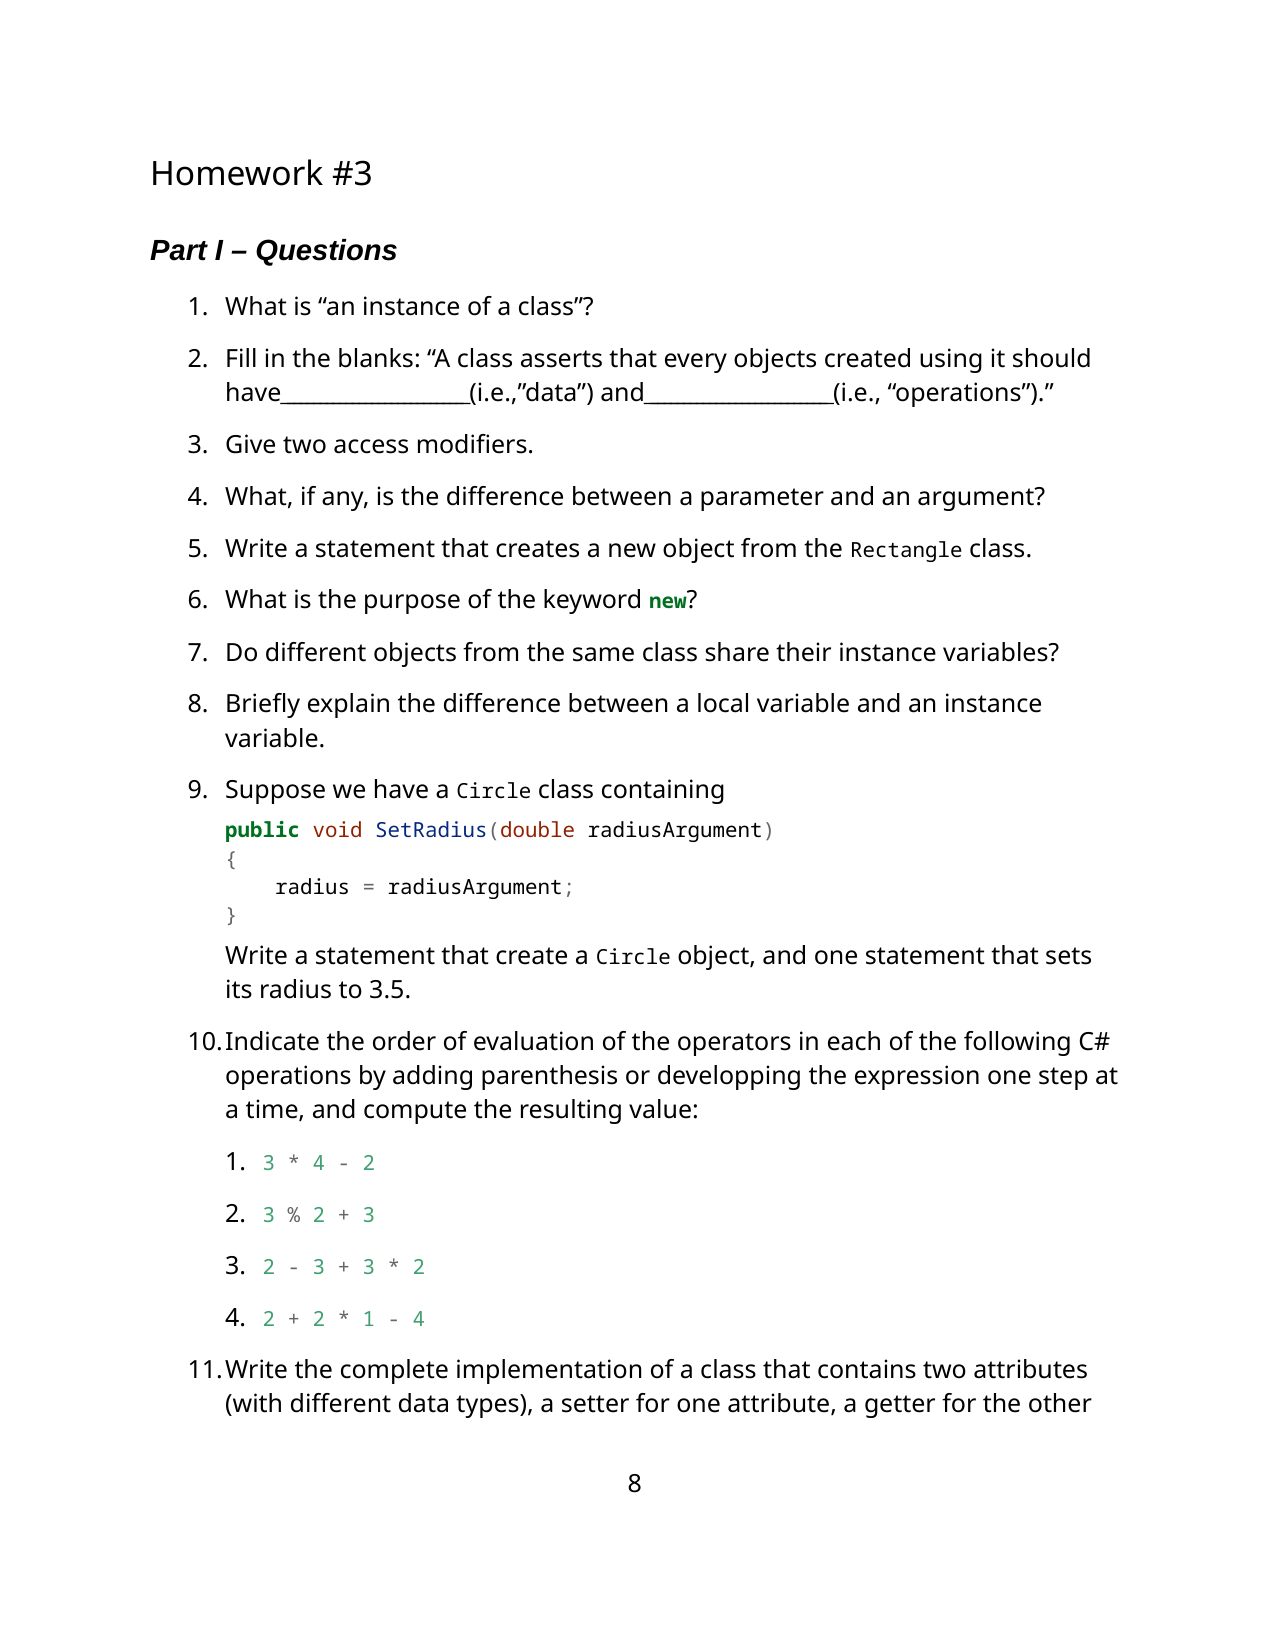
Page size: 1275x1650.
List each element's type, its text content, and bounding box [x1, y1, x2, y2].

list 2 - 3 + 3 * 2 [225, 1248, 1125, 1282]
list Write a statement that creates a new object from the Rectangle class. [187, 530, 1125, 564]
list Write a statement that create a Circle object, and one statement that sets its radius to 3.5. [187, 938, 1125, 1006]
list Briefly explain the difference between a local variable and an instance variable. [187, 686, 1125, 754]
subtitle Homework #3 [150, 150, 1125, 196]
list What is “an instance of a class”? [187, 288, 1125, 322]
list Give two access modifiers. [187, 426, 1125, 460]
list Do different objects from the same class share their instance variables? [187, 634, 1125, 668]
list Fill in the blanks: “A class asserts that every objects created using it should have ͟ ͟ ͟ ͟ ͟ ͟ ͟ ͟ ͟ ͟ ͟ ͟ ͟ ͟ ͟ ͟ ͟ ͟ ͟ ͟ ͟ ͟ ͟ ͟ ͟ ͟ ͟ ͟ (i.e.,”data”) and ͟ ͟ ͟ ͟ ͟ ͟ ͟ ͟ ͟ ͟ ͟ ͟ ͟ ͟ ͟ ͟ ͟ ͟ ͟ ͟ ͟ ͟ ͟ ͟ ͟ ͟ ͟ ͟ (i.e., “operations”).” [187, 340, 1125, 408]
list Indicate the order of evaluation of the operators in each of the following C# operations by adding parenthesis or developping the expression one step at a time, and compute the resulting value: [187, 1024, 1125, 1126]
list What, if any, is the difference between a parameter and an argument? [187, 478, 1125, 512]
subtitle Part I – Questions [150, 233, 1125, 267]
list radius = radiusArgument; [187, 872, 1125, 901]
list Write the complete implementation of a class that contains two attributes (with different data types), a setter for one attribute, a getter for the other [187, 1352, 1125, 1420]
list 2 + 2 * 1 - 4 [225, 1300, 1125, 1334]
list public void SetRadius(double radiusArgument) [187, 815, 1125, 844]
list Suppose we have a Circle class containing [187, 772, 1125, 806]
list } [187, 901, 1125, 929]
list 3 % 2 + 3 [225, 1196, 1125, 1230]
list { [187, 844, 1125, 872]
list What is the purpose of the keyword new? [187, 582, 1125, 616]
list 3 * 4 - 2 [225, 1144, 1125, 1178]
